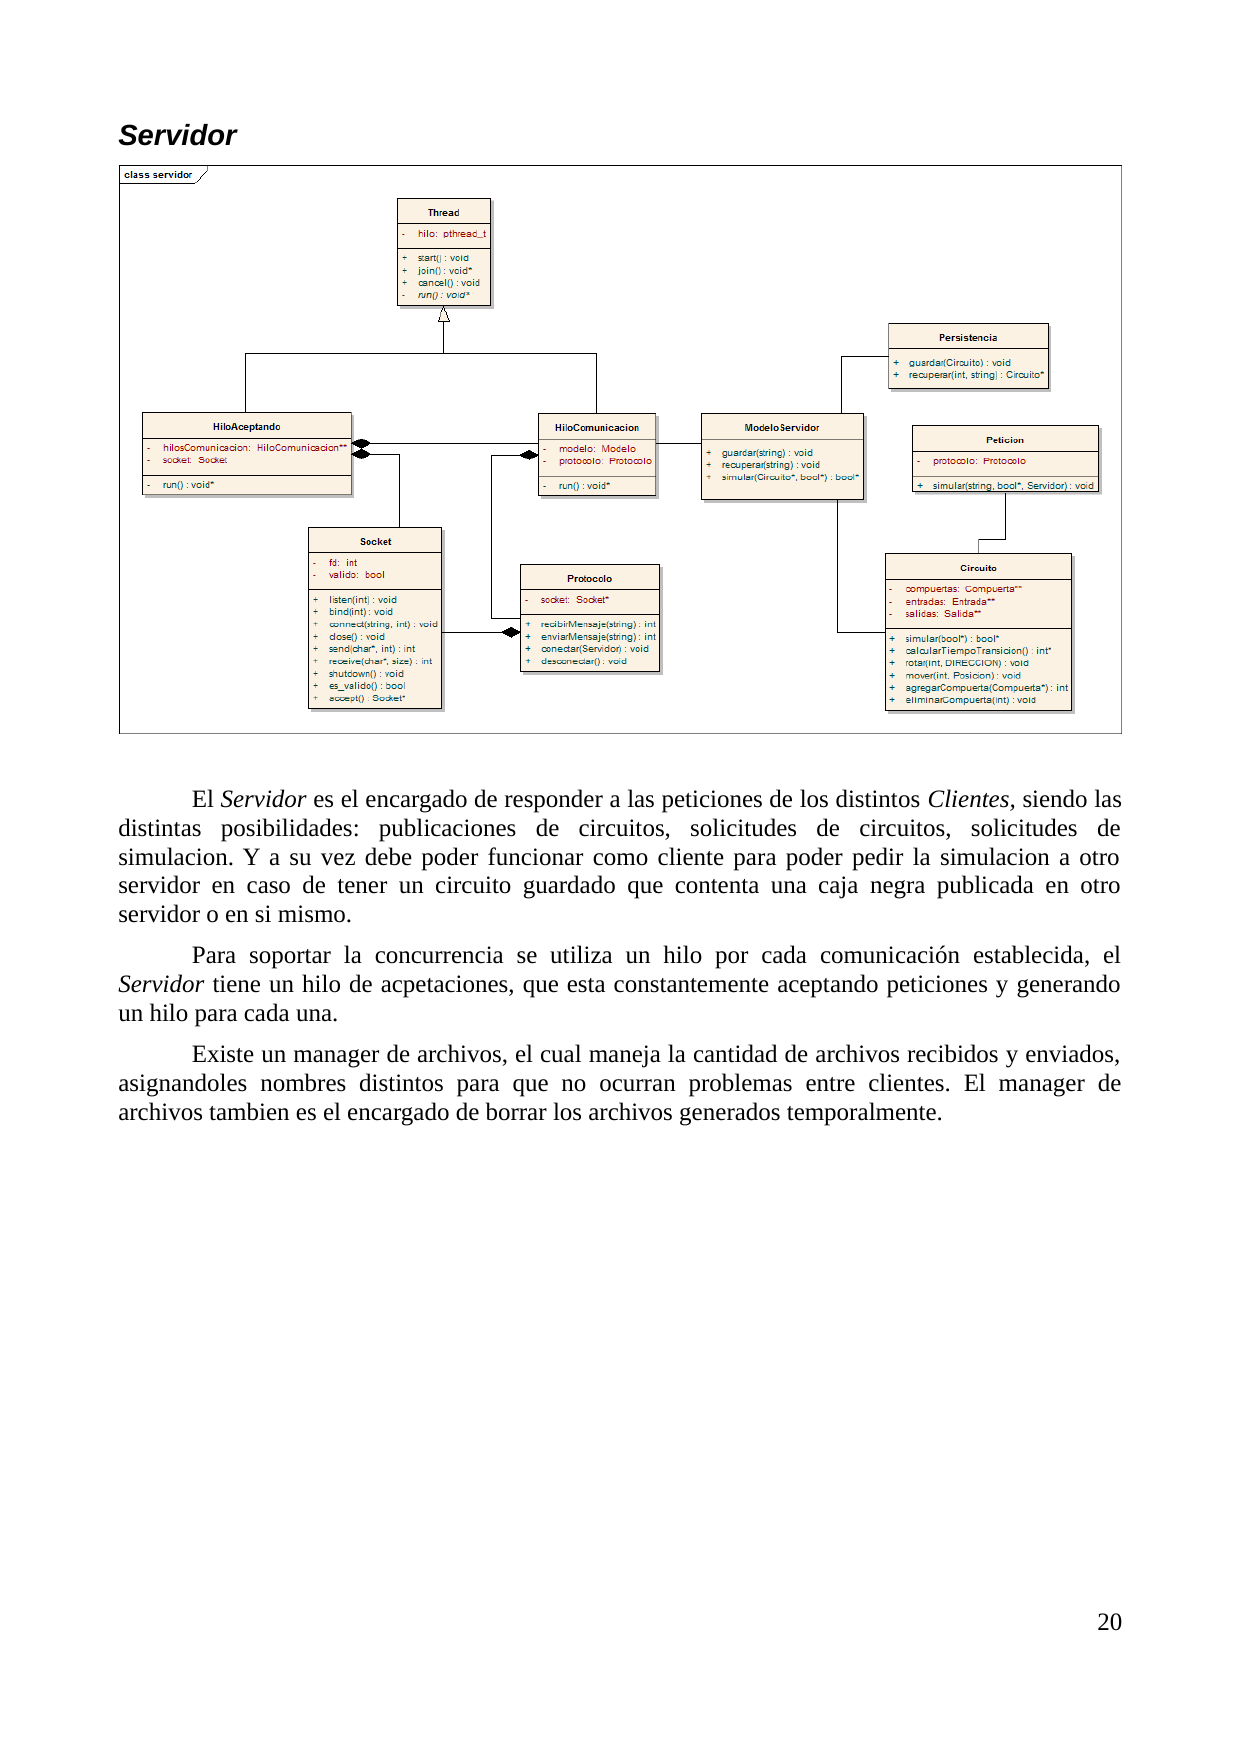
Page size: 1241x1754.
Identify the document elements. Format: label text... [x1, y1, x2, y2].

text Existe un manager de archivos, el cual maneja la cantidad de archivos recibidos y enviados, asignandoles nombres distintos para que no ocurran problemas entre clientes. El manager de archivos tambien es el encargado de borrar los archivos generados temporalmente. [118, 1039, 1122, 1126]
text Para soportar la concurrencia se utiliza un hilo por cada comunicación establecida, el Servidor tiene un hilo de acpetaciones, que esta constantemente aceptando peticiones y generando un hilo para cada una. [118, 941, 1122, 1027]
subtitle Servidor [118, 118, 1122, 152]
picture [118, 164, 1122, 734]
text El Servidor es el encargado de responder a las peticiones de los distintos Clientes, siendo las distintas posibilidades: publicaciones de circuitos, solicitudes de circuitos, solicitudes de simulacion. Y a su vez debe poder funcionar como cliente para poder pedir la simulacion a otro servidor en caso de tener un circuito guardado que contenta una caja negra publicada en otro servidor o en si mismo. [118, 784, 1122, 928]
